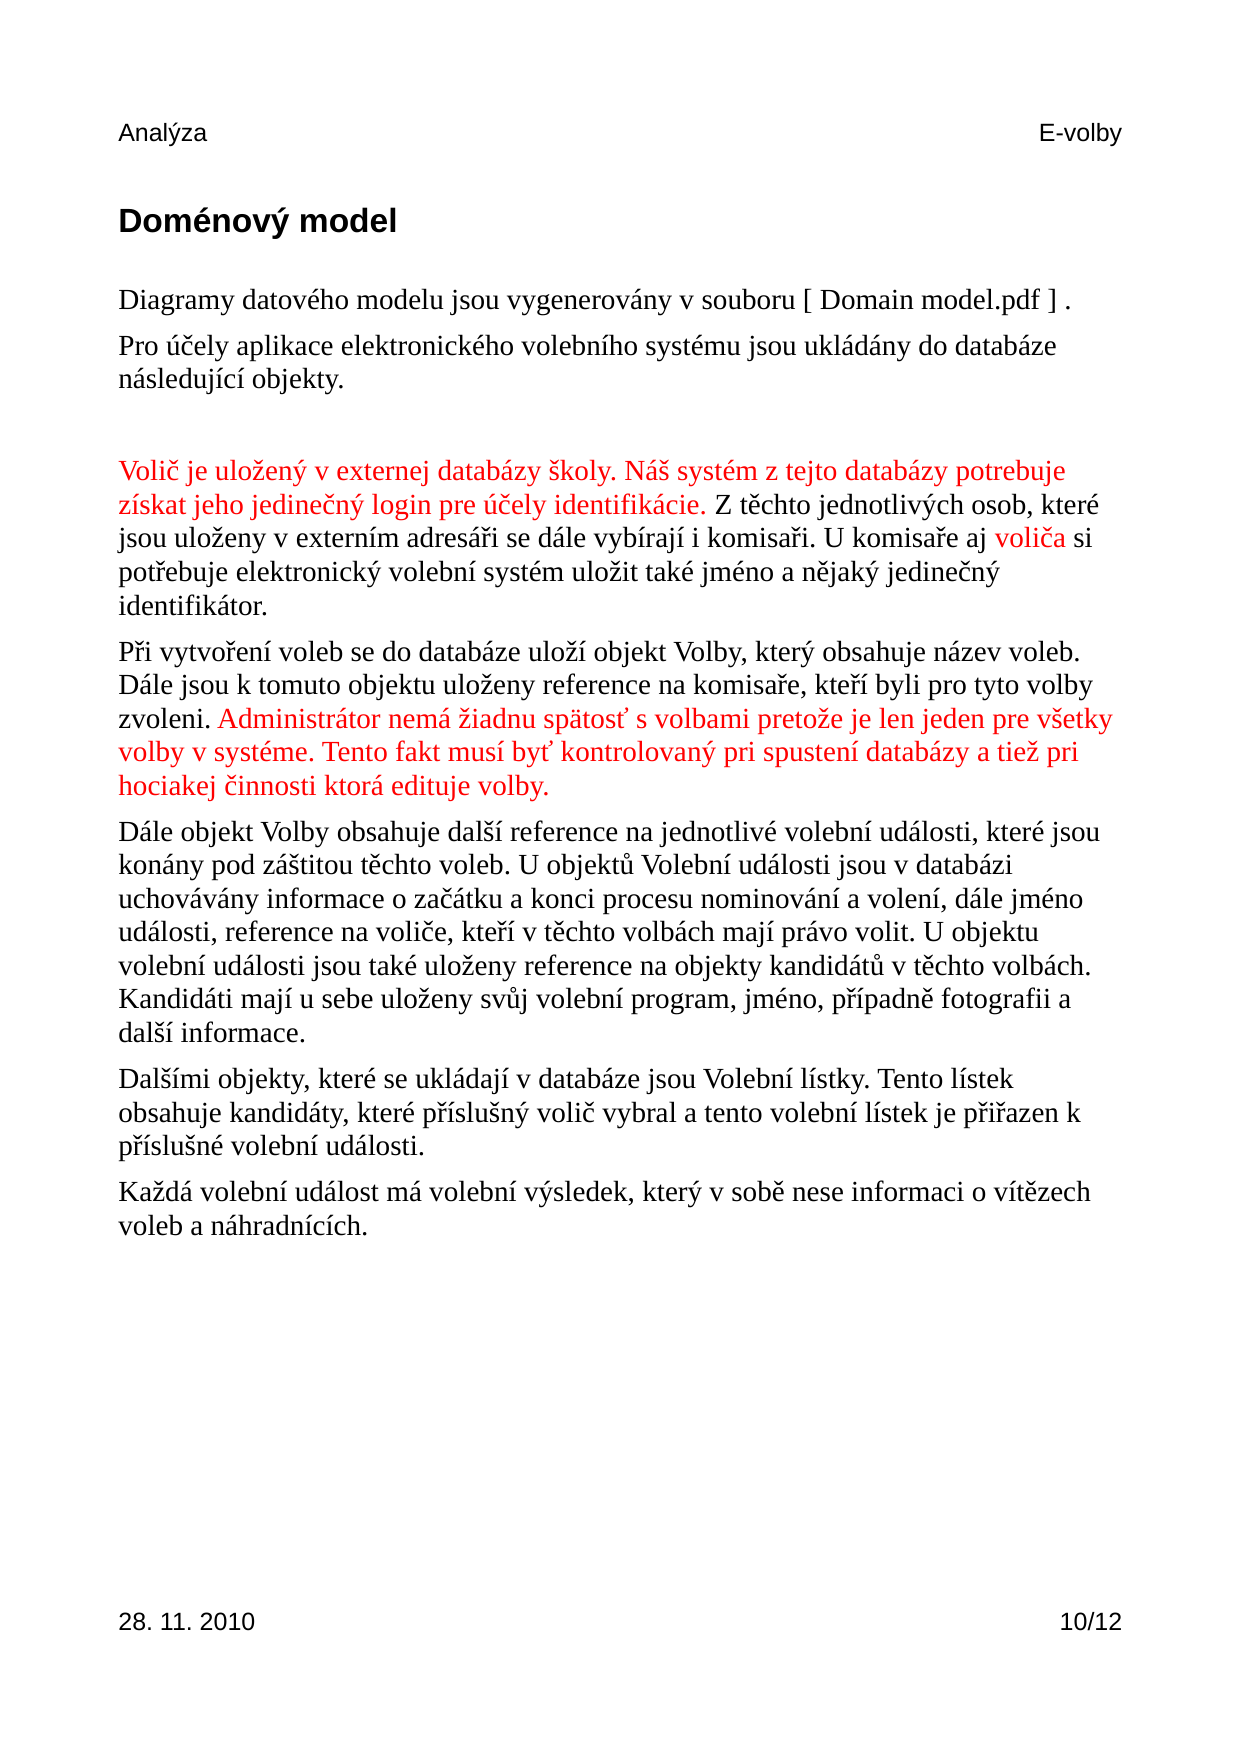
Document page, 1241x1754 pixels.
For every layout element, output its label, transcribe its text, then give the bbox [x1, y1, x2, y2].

text Při vytvoření voleb se do databáze uloží objekt Volby, který obsahuje název voleb. Dále jsou k tomuto objektu uloženy reference na komisaře, kteří byli pro tyto volby zvoleni. Administrátor nemá žiadnu spätosť s volbami pretože je len jeden pre všetky volby v systéme. Tento fakt musí byť kontrolovaný pri spustení databázy a tiež pri hociakej činnosti ktorá edituje volby. [118, 634, 1122, 801]
text Dalšími objekty, které se ukládají v databáze jsou Volební lístky. Tento lístek obsahuje kandidáty, které příslušný volič vybral a tento volební lístek je přiřazen k příslušné volební události. [118, 1061, 1122, 1162]
text Dále objekt Volby obsahuje další reference na jednotlivé volební události, které jsou konány pod záštitou těchto voleb. U objektů Volební události jsou v databázi uchovávány informace o začátku a konci procesu nominování a volení, dále jméno události, reference na voliče, kteří v těchto volbách mají právo volit. U objektu volební události jsou také uloženy reference na objekty kandidátů v těchto volbách. Kandidáti mají u sebe uloženy svůj volební program, jméno, případně fotografii a další informace. [118, 814, 1122, 1049]
text Diagramy datového modelu jsou vygenerovány v souboru [ Domain model.pdf ] . [118, 282, 1122, 315]
text Volič je uložený v externej databázy školy. Náš systém z tejto databázy potrebuje získat jeho jedinečný login pre účely identifikácie. Z těchto jednotlivých osob, které jsou uloženy v externím adresáři se dále vybírají i komisaři. U komisaře aj voliča si potřebuje elektronický volební systém uložit také jméno a nějaký jedinečný identifikátor. [118, 453, 1122, 621]
subtitle Doménový model [118, 201, 1122, 240]
text Pro účely aplikace elektronického volebního systému jsou ukládány do databáze následující objekty. [118, 328, 1122, 395]
text Každá volební událost má volební výsledek, který v sobě nese informaci o vítězech voleb a náhradnících. [118, 1174, 1122, 1241]
